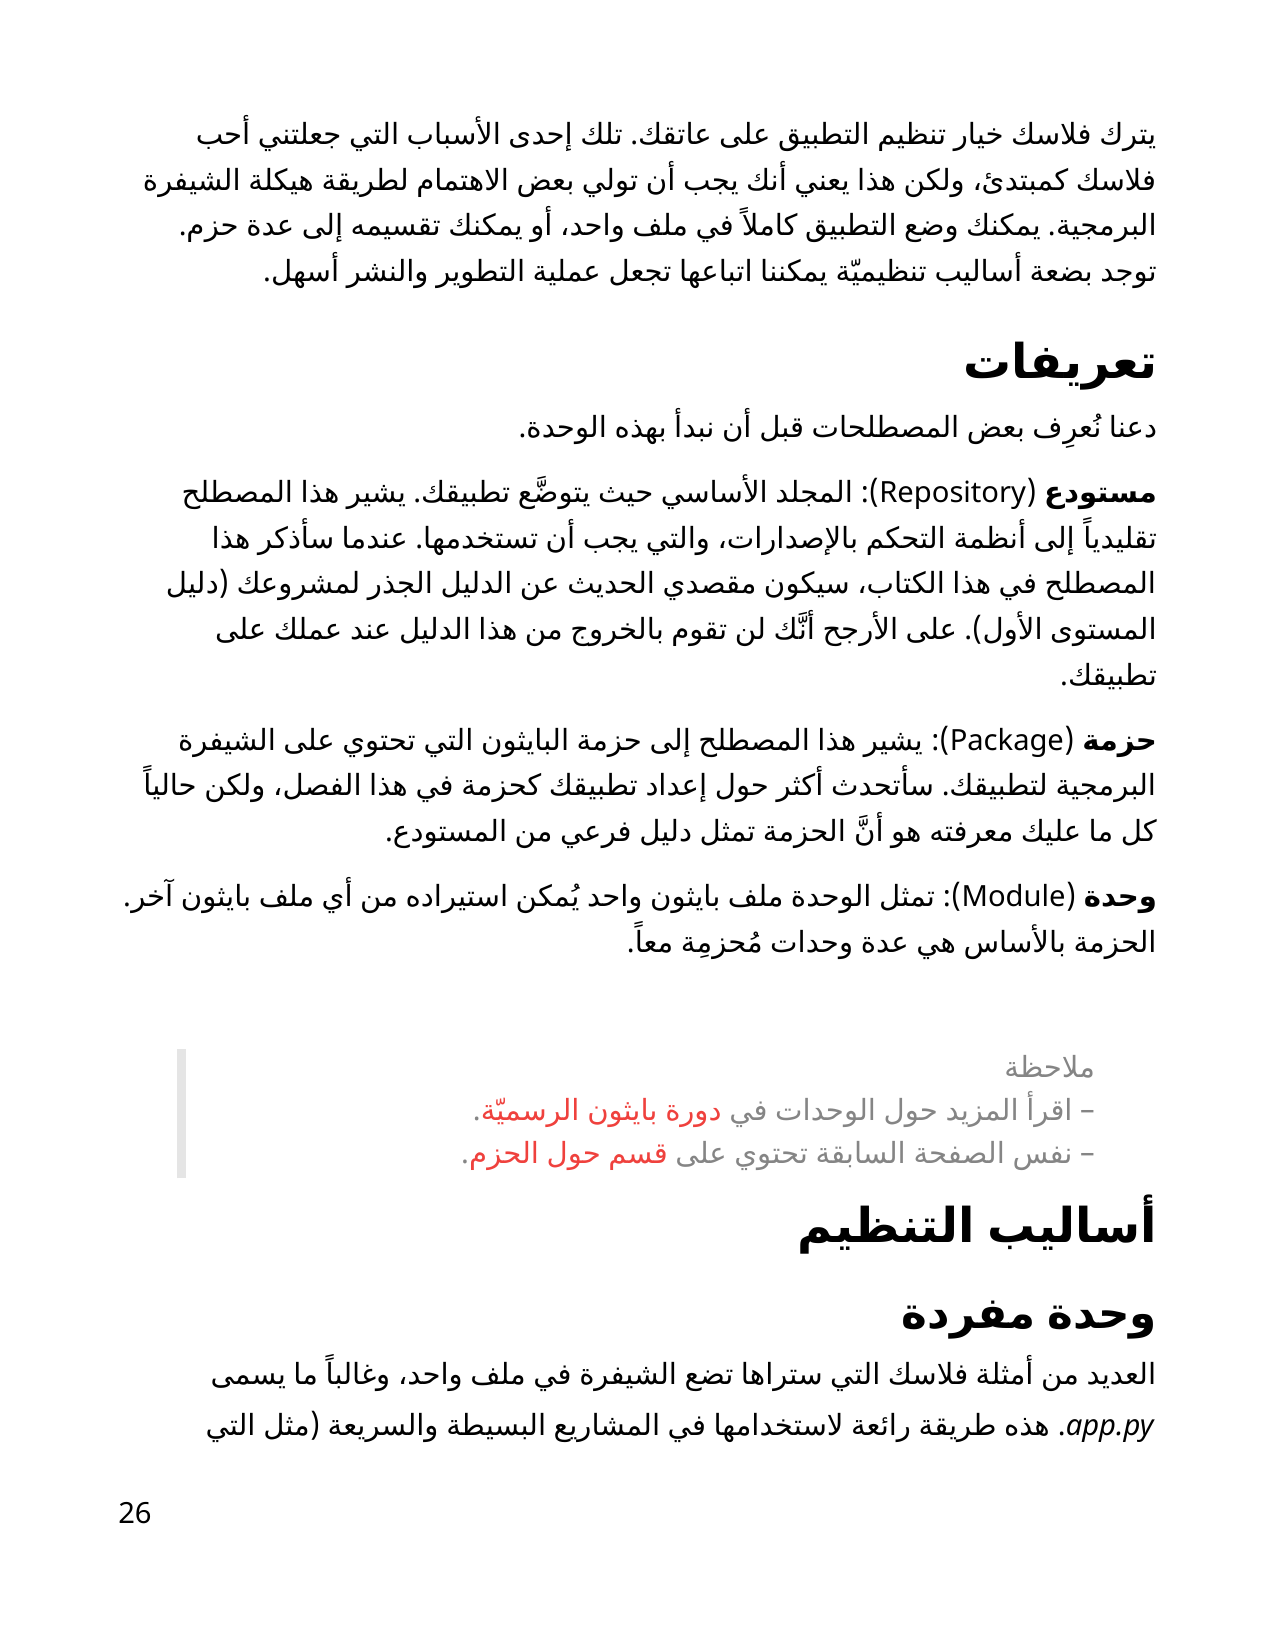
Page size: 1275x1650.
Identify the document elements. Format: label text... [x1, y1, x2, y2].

subtitle تعريفات [118, 336, 1157, 398]
subtitle وحدة مفردة [118, 1289, 1157, 1346]
text – نفس الصفحة السابقة تحتوي على قسم حول الحزم. [186, 1132, 1098, 1178]
text العديد من أمثلة فلاسك التي ستراها تضع الشيفرة في ملف واحد، وغالباً ما يسمى app.py. هذه طريقة رائعة لاستخدامها في المشاريع البسيطة والسريعة (مثل التي تُستخدَم في الدورات)، حيث فقط تحتاج لاستخدام بعض الموجهات وكتابة أقل من بضعة مئات السطور. [118, 1358, 1157, 1447]
text حزمة (Package): يشير هذا المصطلح إلى حزمة البايثون التي تحتوي على الشيفرة البرمجية لتطبيقك. سأتحدث أكثر حول إعداد تطبيقك كحزمة في هذا الفصل، ولكن حالياً كل ما عليك معرفته هو أنَّ الحزمة تمثل دليل فرعي من المستودع. [118, 719, 1157, 853]
text – اقرأ المزيد حول الوحدات في دورة بايثون الرسميّة. [186, 1089, 1098, 1132]
text وحدة (Module): تمثل الوحدة ملف بايثون واحد يُمكن استيراده من أي ملف بايثون آخر. الحزمة بالأساس هي عدة وحدات مُحزمِة معاً. [118, 875, 1157, 964]
text ملاحظة [177, 1048, 1098, 1089]
text مستودع (Repository): المجلد الأساسي حيث يتوضَّع تطبيقك. يشير هذا المصطلح تقليدياً إلى أنظمة التحكم بالإصدارات، والتي يجب أن تستخدمها. عندما سأذكر هذا المصطلح في هذا الكتاب، سيكون مقصدي الحديث عن الدليل الجذر لمشروعك (دليل المستوى الأول). على الأرجح أنَّك لن تقوم بالخروج من هذا الدليل عند عملك على تطبيقك. [118, 471, 1157, 697]
text دعنا نُعرِف بعض المصطلحات قبل أن نبدأ بهذه الوحدة. [118, 411, 1157, 449]
subtitle أساليب التنظيم [118, 1199, 1157, 1262]
text يترك فلاسك خيار تنظيم التطبيق على عاتقك. تلك إحدى الأسباب التي جعلتني أحب فلاسك كمبتدئ، ولكن هذا يعني أنك يجب أن تولي بعض الاهتمام لطريقة هيكلة الشيفرة البرمجية. يمكنك وضع التطبيق كاملاً في ملف واحد، أو يمكنك تقسيمه إلى عدة حزم. توجد بضعة أساليب تنظيميّة يمكننا اتباعها تجعل عملية التطوير والنشر أسهل. [118, 118, 1157, 293]
